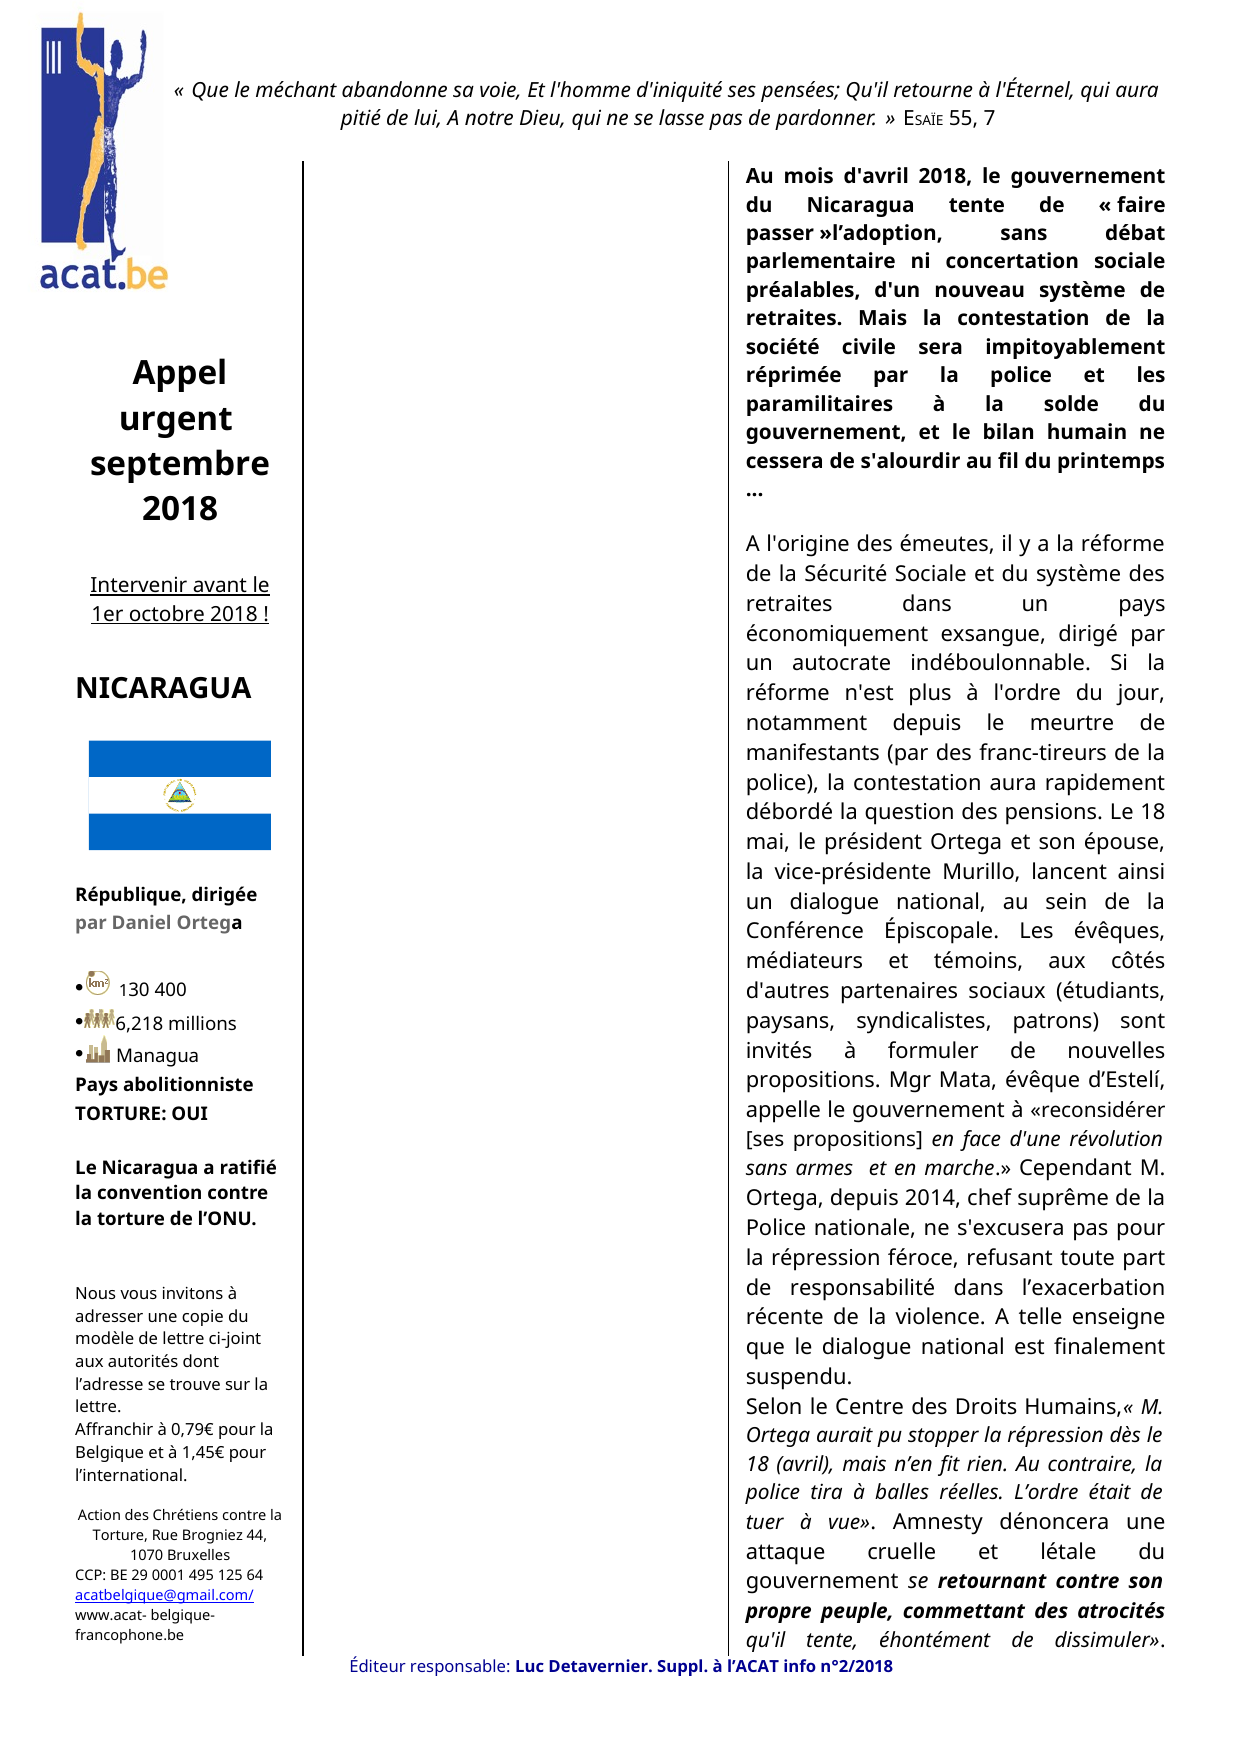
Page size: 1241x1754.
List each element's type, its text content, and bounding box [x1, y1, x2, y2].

list 130 400 [75, 969, 285, 1003]
list 6,218 millions [75, 1003, 285, 1036]
text NICARAGUA [75, 667, 285, 707]
picture [83, 1003, 116, 1031]
list Managua [75, 1036, 285, 1068]
picture [83, 1035, 112, 1063]
text Nous vous invitons à adresser une copie du modèle de lettre ci-joint aux autorités dont l’adresse se trouve sur la lettre. [75, 1282, 285, 1418]
text www.acat- belgique-francophone.be [75, 1604, 285, 1644]
text CCP: BE 29 0001 495 125 64 acatbelgique@gmail.com/ [75, 1565, 285, 1604]
text 1070 Bruxelles [75, 1545, 285, 1565]
text septembre 2018 [75, 440, 285, 531]
text Intervenir avant le 1er octobre 2018 ! [75, 570, 285, 627]
list Pays abolitionniste [75, 1068, 285, 1096]
text Affranchir à 0,79€ pour la Belgique et à 1,45€ pour l’international. [75, 1418, 285, 1486]
text Au mois d'avril 2018, le gouvernement du Nicaragua tente de « faire passer »l’adoption, sans débat parlementaire ni concertation sociale préalables, d'un nouveau système de retraites. Mais la contestation de la société civile sera impitoyablement réprimée par la police et les paramilitaires à la solde du gouvernement, et le bilan humain ne cessera de s'alourdir au fil du printemps ... [746, 161, 1166, 503]
picture [83, 968, 113, 996]
picture [0, 0, 188, 307]
text Appel urgent [75, 349, 285, 440]
text A l'origine des émeutes, il y a la réforme de la Sécurité Sociale et du système des retraites dans un pays économiquement exsangue, dirigé par un autocrate indéboulonnable. Si la réforme n'est plus à l'ordre du jour, notamment depuis le meurtre de manifestants (par des franc-tireurs de la police), la contestation aura rapidement débordé la question des pensions. Le 18 mai, le président Ortega et son épouse, la vice-présidente Murillo, lancent ainsi un dialogue national, au sein de la Conférence Épiscopale. Les évêques, médiateurs et témoins, aux côtés d'autres partenaires sociaux (étudiants, paysans, syndicalistes, patrons) sont invités à formuler de nouvelles propositions. Mgr Mata, évêque d’Estelí, appelle le gouvernement à «reconsidérer [ses propositions] en face d'une révolution sans armes et en marche.» Cependant M. Ortega, depuis 2014, chef suprême de la Police nationale, ne s'excusera pas pour la répression féroce, refusant toute part de responsabilité dans l’exacerbation récente de la violence. A telle enseigne que le dialogue national est finalement suspendu. [746, 528, 1166, 1391]
text Selon le Centre des Droits Humains,« M. Ortega aurait pu stopper la répression dès le 18 (avril), mais n’en fit rien. Au contraire, la police tira à balles réelles. L’ordre était de tuer à vue». Amnesty dénoncera une attaque cruelle et létale du gouvernement se retournant contre son propre peuple, commettant des atrocités qu'il tente, éhontément de dissimuler». [746, 1391, 1166, 1653]
text République, dirigée par Daniel Ortega [75, 878, 285, 935]
text Action des Chrétiens contre la Torture, Rue Brogniez 44, [75, 1505, 285, 1545]
list TORTURE: OUI [75, 1096, 285, 1126]
list Le Nicaragua a ratifié la convention contre la torture de l’ONU. [75, 1154, 285, 1231]
